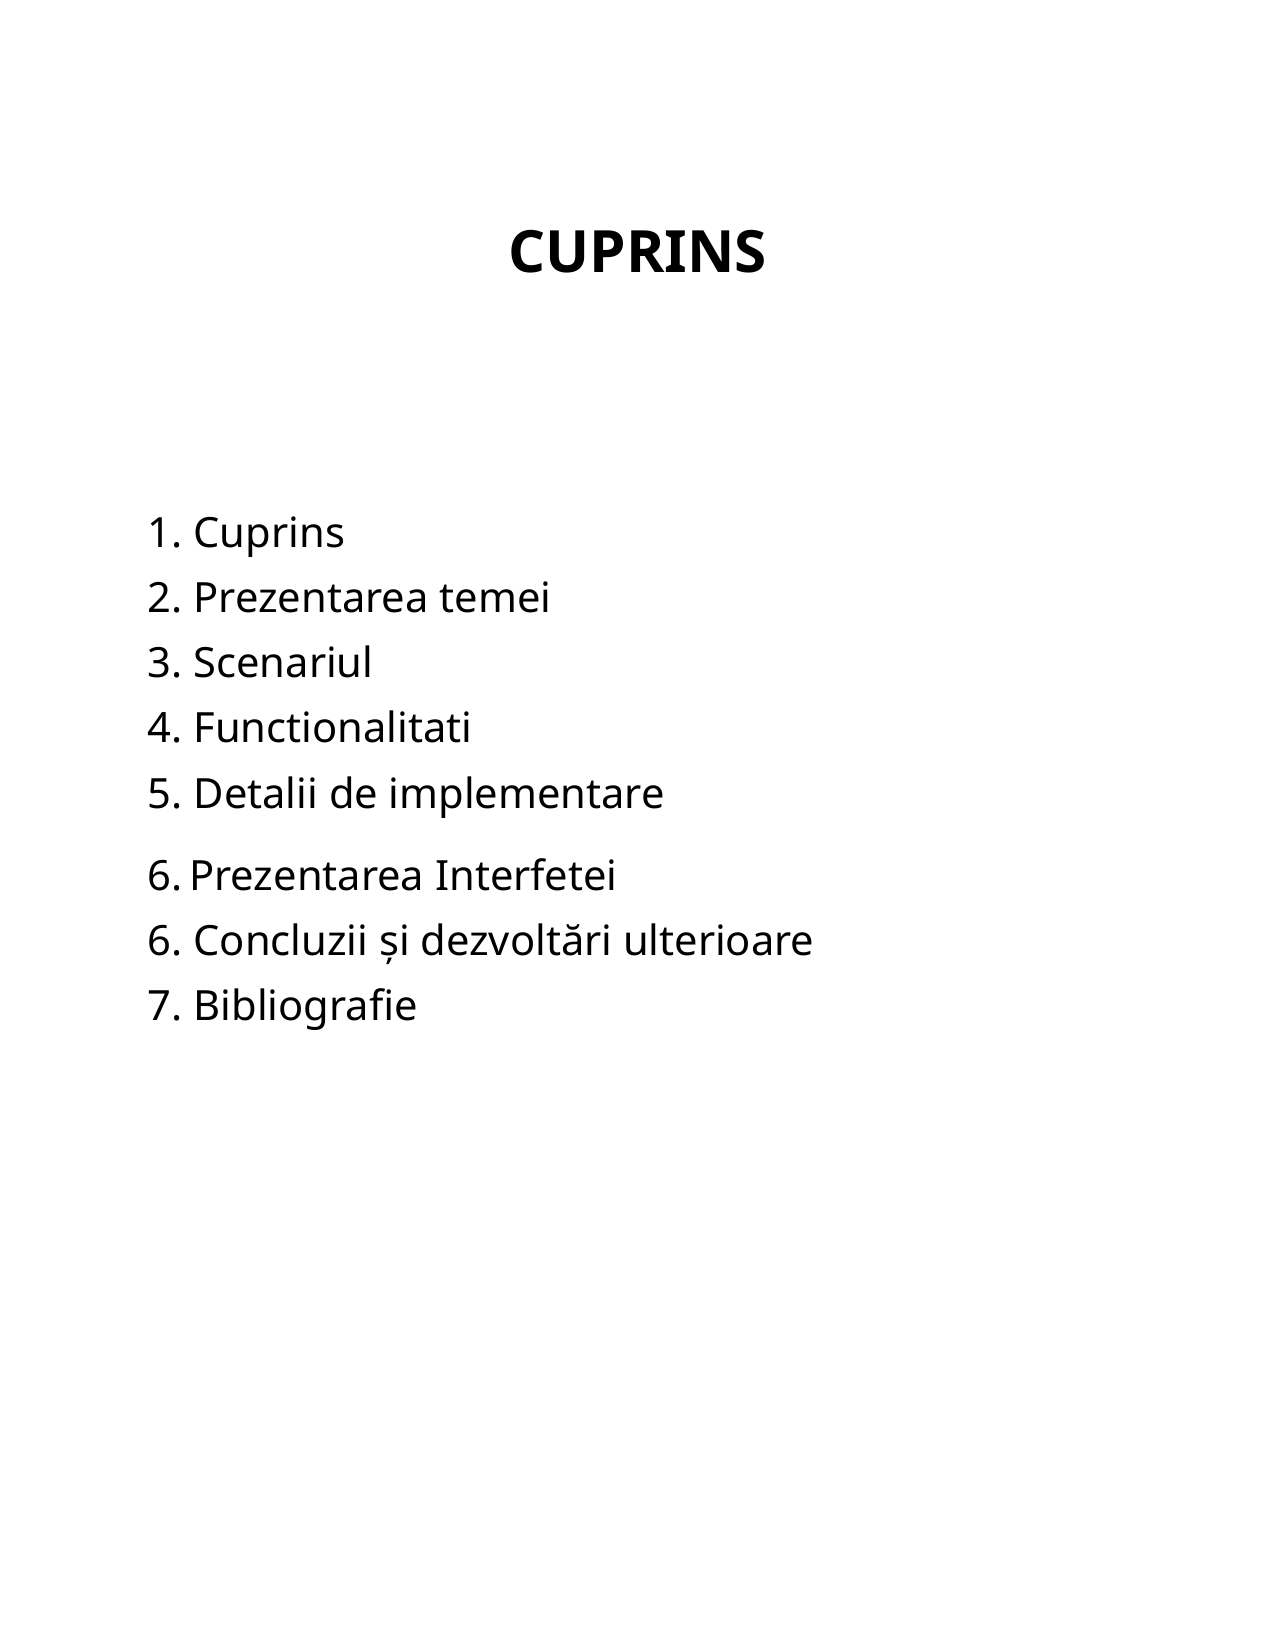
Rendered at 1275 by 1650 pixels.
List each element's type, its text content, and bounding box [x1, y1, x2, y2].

text 1. Cuprins 2. Prezentarea temei 3. Scenariul 4. Functionalitati 5. Detalii de implementare [148, 503, 1127, 820]
text CUPRINS [148, 210, 1127, 289]
text 6. Prezentarea Interfetei 6. Concluzii și dezvoltări ulterioare 7. Bibliografie [148, 845, 1127, 1033]
